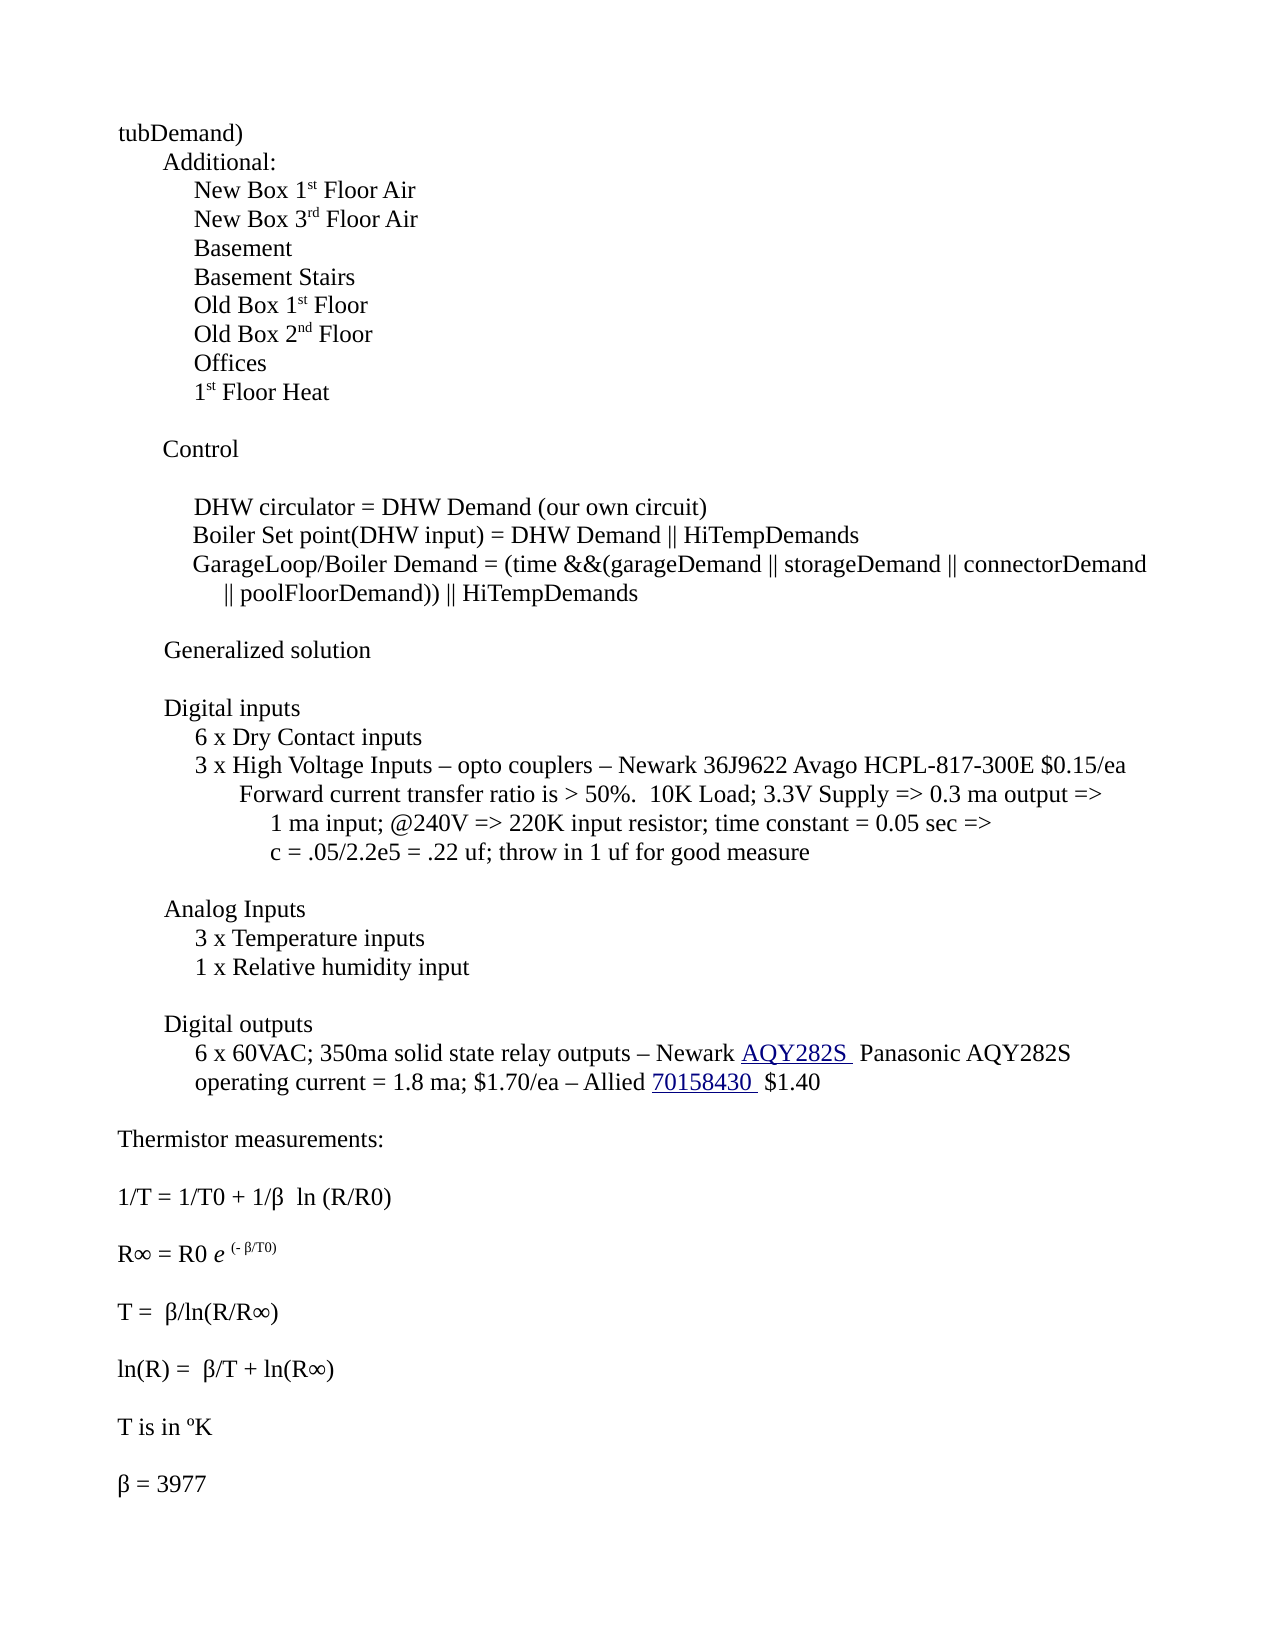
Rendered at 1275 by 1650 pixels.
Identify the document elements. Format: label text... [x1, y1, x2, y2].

text Analog Inputs [163, 894, 1157, 923]
text Additional: [118, 147, 1157, 176]
text 1 ma input; @240V => 220K input resistor; time constant = 0.05 sec => [163, 808, 1157, 837]
text 3 x Temperature inputs [163, 923, 1157, 952]
text Old Box 1st Floor [118, 291, 1157, 319]
text c = .05/2.2e5 = .22 uf; throw in 1 uf for good measure [163, 837, 1157, 866]
text Offices [118, 348, 1157, 377]
text Digital outputs [163, 1009, 1157, 1038]
text Basement Stairs [118, 262, 1157, 291]
text Thermistor measurements: [117, 1124, 1157, 1153]
text β = 3977 [117, 1469, 1157, 1498]
text DHW circulator = DHW Demand (our own circuit) [118, 492, 1157, 521]
text Old Box 2nd Floor [118, 319, 1157, 348]
text Control [118, 434, 1157, 463]
text Boiler Set point(DHW input) = DHW Demand || HiTempDemands [192, 521, 1157, 549]
text ln(R) = β/T + ln(R∞) [117, 1354, 1157, 1383]
text Forward current transfer ratio is > 50%. 10K Load; 3.3V Supply => 0.3 ma output => [163, 779, 1157, 808]
text T = β/ln(R/R∞) [117, 1297, 1157, 1326]
text 6 x Dry Contact inputs [163, 722, 1157, 751]
text 1st Floor Heat [118, 377, 1157, 406]
text 1 x Relative humidity input [163, 952, 1157, 981]
text tubDemand) [118, 118, 1157, 147]
text 1/T = 1/T0 + 1/β ln (R/R0) [117, 1182, 1157, 1211]
text New Box 1st Floor Air [118, 176, 1157, 204]
text R∞ = R0 e (- β/T0) [117, 1239, 1157, 1268]
text Digital inputs [163, 693, 1157, 722]
text T is in ºK [117, 1412, 1157, 1441]
text 6 x 60VAC; 350ma solid state relay outputs – Newark AQY282S Panasonic AQY282S operating current = 1.8 ma; $1.70/ea – Allied 70158430 $1.40 [163, 1038, 1157, 1096]
text Basement [118, 233, 1157, 262]
text 3 x High Voltage Inputs – opto couplers – Newark 36J9622 Avago HCPL-817-300E $0.15/ea [163, 751, 1157, 779]
text Generalized solution [163, 636, 1157, 664]
text GarageLoop/Boiler Demand = (time &&(garageDemand || storageDemand || connectorDemand || poolFloorDemand)) || HiTempDemands [192, 549, 1157, 607]
text New Box 3rd Floor Air [118, 204, 1157, 233]
